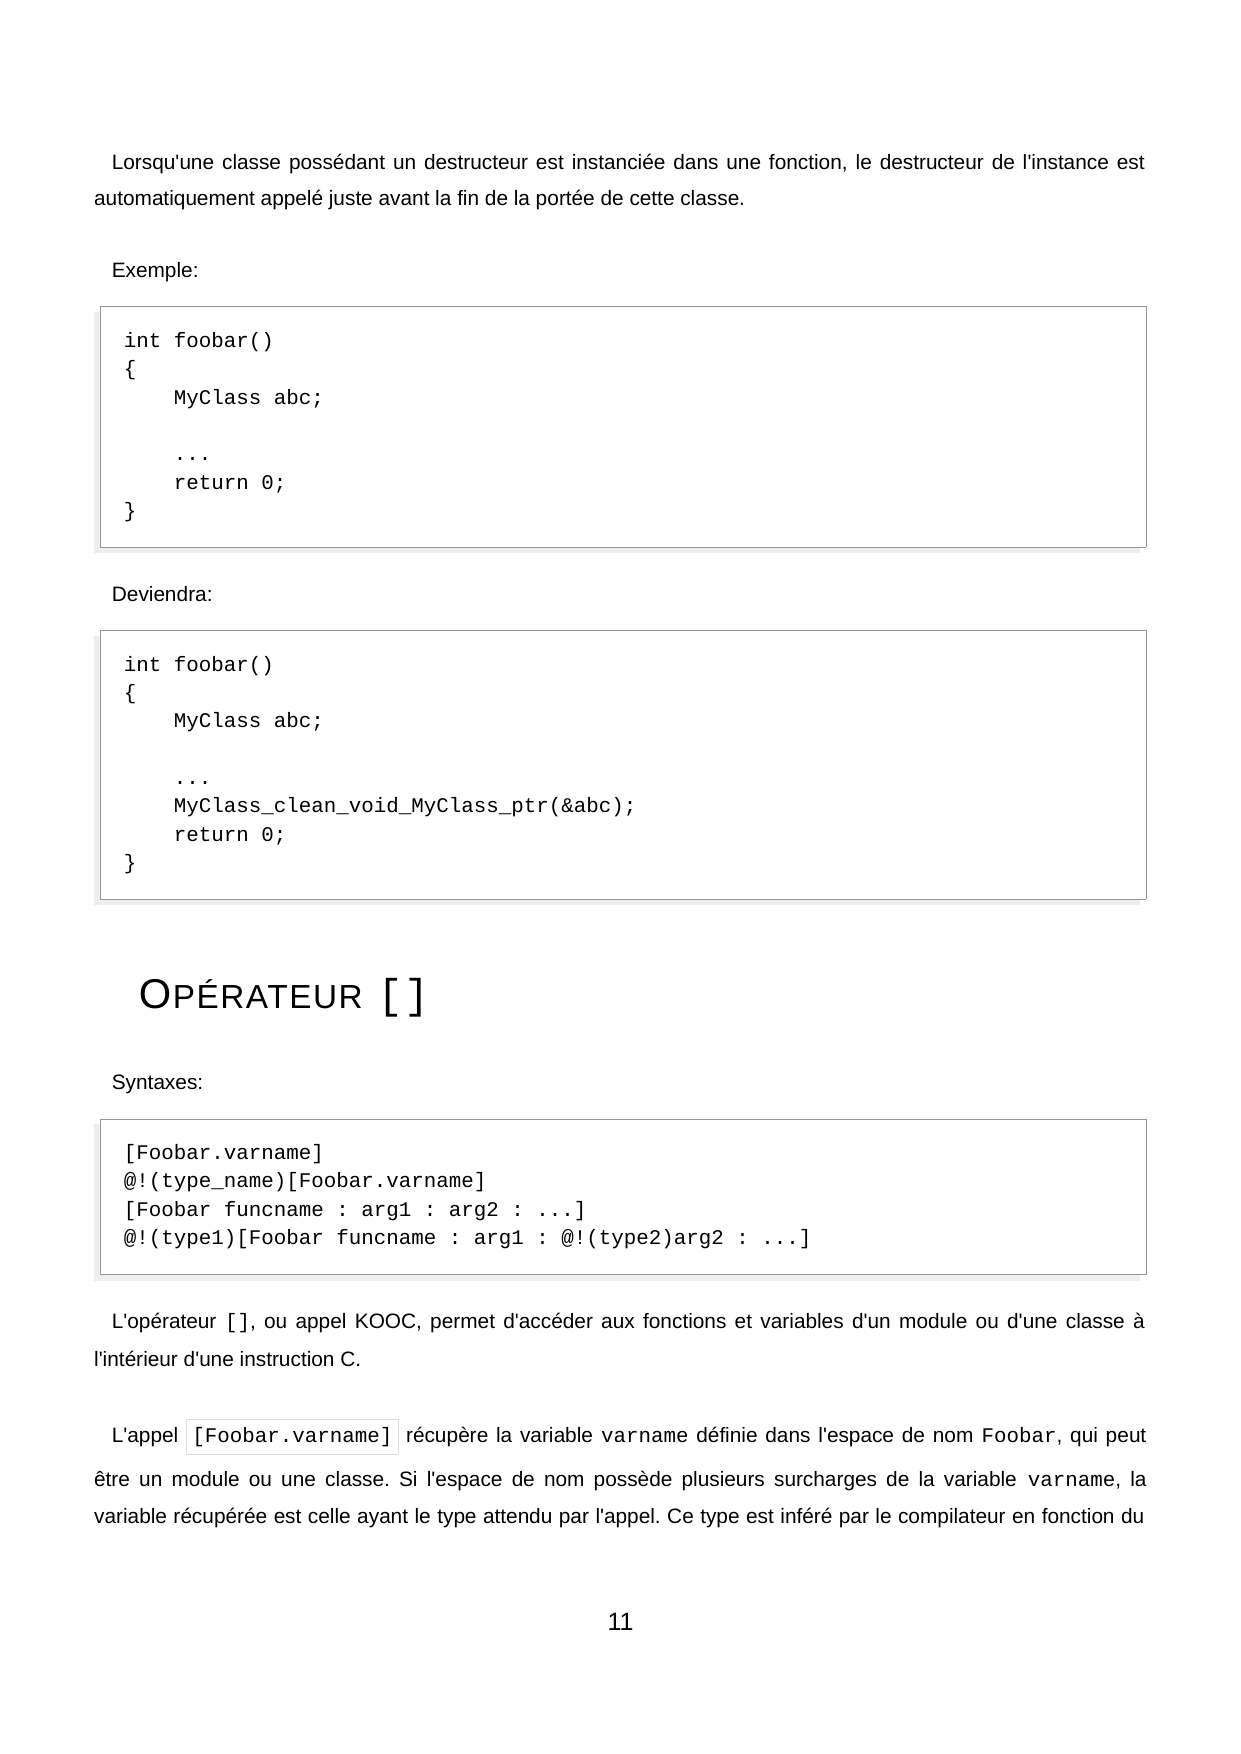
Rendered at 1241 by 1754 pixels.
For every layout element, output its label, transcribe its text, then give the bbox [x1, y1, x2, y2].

text [Foobar funcname : arg1 : arg2 : ...] [101, 1175, 1146, 1203]
text } [101, 476, 1146, 547]
text L'opérateur [], ou appel KOOC, permet d'accéder aux fonctions et variables d'un module ou d'une classe à l'intérieur d'une instruction C. [94, 1309, 1146, 1371]
text Deviendra: [94, 582, 1146, 606]
text ... [101, 419, 1146, 448]
text ... [101, 743, 1146, 772]
text int foobar() [101, 631, 1146, 658]
text Lorsqu'une classe possédant un destructeur est instanciée dans une fonction, le destructeur de l'instance est automatiquement appelé juste avant la fin de la portée de cette classe. [94, 150, 1146, 210]
text @!(type1)[Foobar funcname : arg1 : @!(type2)arg2 : ...] [101, 1203, 1146, 1274]
text MyClass abc; [101, 363, 1146, 410]
text return 0; [101, 800, 1146, 828]
text return 0; [101, 448, 1146, 476]
text Syntaxes: [94, 1070, 1146, 1094]
text @!(type_name)[Foobar.varname] [101, 1147, 1146, 1175]
text MyClass abc; [101, 687, 1146, 734]
text L'appel [Foobar.varname] récupère la variable varname définie dans l'espace de nom Foobar, qui peut être un module ou une classe. Si l'espace de nom possède plusieurs surcharges de la variable varname, la variable récupérée est celle ayant le type attendu par l'appel. Ce type est inféré par le compilateur en fonction du [94, 1419, 1146, 1528]
text [Foobar.varname] [101, 1120, 1146, 1147]
text Exemple: [94, 258, 1146, 282]
text MyClass_clean_void_MyClass_ptr(&abc); [101, 772, 1146, 800]
subtitle Opérateur [] [139, 969, 1146, 1021]
text } [101, 828, 1146, 899]
text int foobar() [101, 307, 1146, 334]
text { [101, 658, 1146, 687]
text { [101, 334, 1146, 363]
